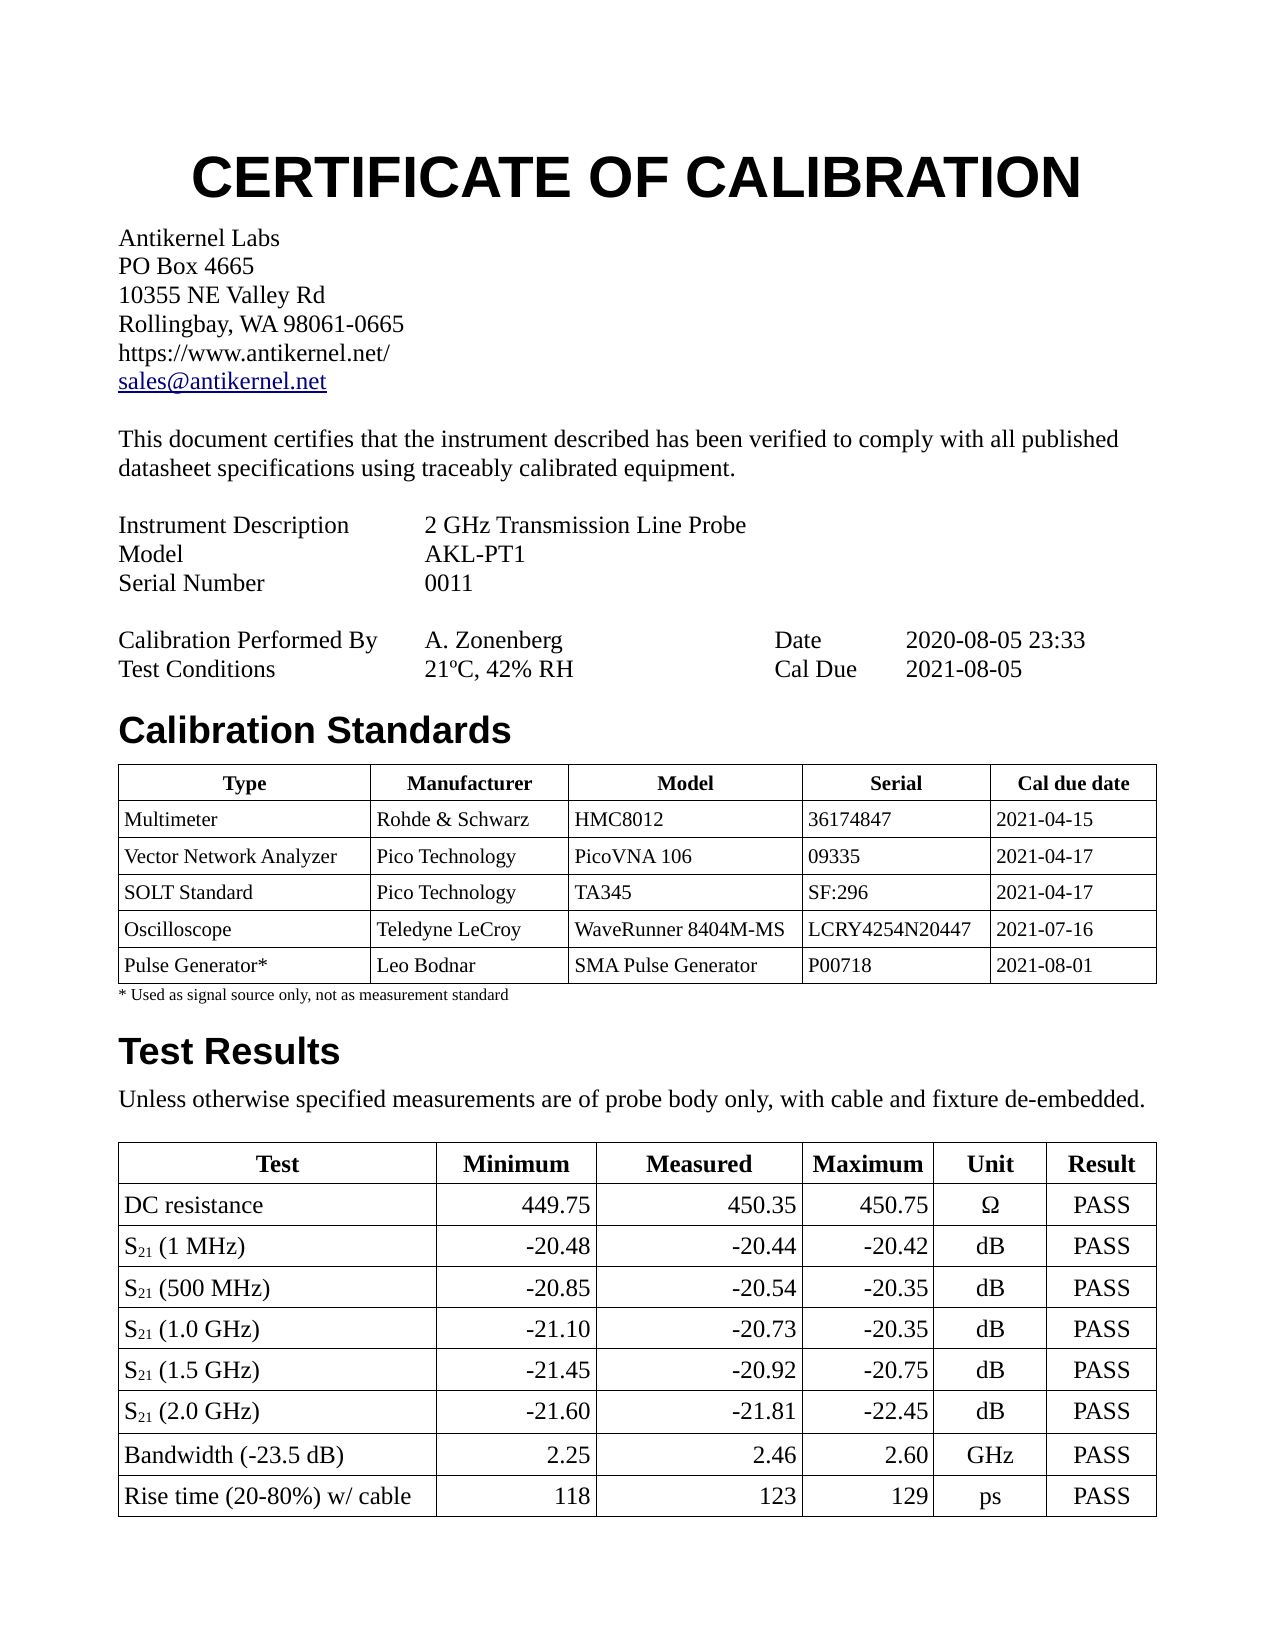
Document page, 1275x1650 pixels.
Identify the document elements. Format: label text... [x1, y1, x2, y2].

table_cell GHz [934, 1434, 1046, 1474]
table_header Maximum [803, 1143, 933, 1183]
table_cell PicoVNA 106 [569, 838, 802, 873]
table_cell 2021-07-16 [991, 911, 1156, 947]
table_cell Oscilloscope [119, 911, 370, 947]
table_cell -21.81 [597, 1391, 802, 1433]
table_header Cal due date [991, 765, 1156, 800]
table_cell 2.25 [437, 1434, 596, 1474]
table_cell -21.60 [437, 1391, 596, 1433]
text PO Box 4665 [118, 251, 1157, 280]
table_cell HMC8012 [569, 801, 802, 837]
table_header Result [1047, 1143, 1156, 1183]
table_cell ps [934, 1476, 1046, 1516]
table_cell S21 (500 MHz) [119, 1267, 436, 1307]
text Model AKL-PT1 [118, 539, 1157, 568]
table_cell -20.35 [803, 1267, 933, 1307]
text This document certifies that the instrument described has been verified to comply with all published datasheet specifications using traceably calibrated equipment. [118, 424, 1157, 481]
table_cell -21.10 [437, 1308, 596, 1348]
subtitle Test Results [118, 1028, 1157, 1072]
table_cell -22.45 [803, 1391, 933, 1433]
table_header Type [119, 765, 370, 800]
table_header Test [119, 1143, 436, 1183]
table_cell 450.75 [803, 1184, 933, 1224]
table_cell -20.92 [597, 1349, 802, 1389]
table_header Serial [803, 765, 990, 800]
table_cell -20.44 [597, 1226, 802, 1266]
table_cell -20.42 [803, 1226, 933, 1266]
text Calibration Performed By A. Zonenberg Date 2020-08-05 23:33 [118, 625, 1157, 654]
table_cell 450.35 [597, 1184, 802, 1224]
table_cell PASS [1047, 1391, 1156, 1433]
table_header Manufacturer [371, 765, 568, 800]
table_cell 129 [803, 1476, 933, 1516]
text 10355 NE Valley Rd [118, 280, 1157, 309]
table_cell 449.75 [437, 1184, 596, 1224]
table_cell dB [934, 1267, 1046, 1307]
table_cell dB [934, 1308, 1046, 1348]
title CERTIFICATE OF CALIBRATION [118, 143, 1157, 210]
table_cell dB [934, 1226, 1046, 1266]
table_cell 2.60 [803, 1434, 933, 1474]
table_cell 123 [597, 1476, 802, 1516]
text Instrument Description 2 GHz Transmission Line Probe [118, 510, 1157, 539]
table_cell PASS [1047, 1226, 1156, 1266]
table_cell Pico Technology [371, 875, 568, 910]
table_cell Ω [934, 1184, 1046, 1224]
text https://www.antikernel.net/ [118, 338, 1157, 366]
table_cell DC resistance [119, 1184, 436, 1224]
table_cell SOLT Standard [119, 875, 370, 910]
table_cell SMA Pulse Generator [569, 948, 802, 983]
table_cell -20.75 [803, 1349, 933, 1389]
table_cell Bandwidth (-23.5 dB) [119, 1434, 436, 1474]
table_cell 118 [437, 1476, 596, 1516]
table_cell PASS [1047, 1267, 1156, 1307]
text sales@antikernel.net [118, 366, 1157, 395]
table_header Measured [597, 1143, 802, 1183]
table_cell P00718 [803, 948, 990, 983]
table_cell TA345 [569, 875, 802, 910]
text Rollingbay, WA 98061-0665 [118, 309, 1157, 338]
table_cell dB [934, 1349, 1046, 1389]
table_cell WaveRunner 8404M-MS [569, 911, 802, 947]
text * Used as signal source only, not as measurement standard [118, 984, 1157, 1003]
subtitle Calibration Standards [118, 708, 1157, 751]
table_cell dB [934, 1391, 1046, 1433]
table_cell PASS [1047, 1184, 1156, 1224]
table_cell -21.45 [437, 1349, 596, 1389]
table_cell Pulse Generator* [119, 948, 370, 983]
table_cell 2021-04-17 [991, 875, 1156, 910]
table_cell Rise time (20-80%) w/ cable [119, 1476, 436, 1516]
table_cell Teledyne LeCroy [371, 911, 568, 947]
table_cell S21 (1.5 GHz) [119, 1349, 436, 1389]
table_cell 2021-04-15 [991, 801, 1156, 837]
table_header Unit [934, 1143, 1046, 1183]
table_cell Leo Bodnar [371, 948, 568, 983]
table_cell -20.35 [803, 1308, 933, 1348]
table_cell S21 (1.0 GHz) [119, 1308, 436, 1348]
table_cell 2021-04-17 [991, 838, 1156, 873]
table_cell PASS [1047, 1476, 1156, 1516]
table_cell SF:296 [803, 875, 990, 910]
table_cell -20.85 [437, 1267, 596, 1307]
table_cell Multimeter [119, 801, 370, 837]
table_cell -20.73 [597, 1308, 802, 1348]
table_cell Rohde & Schwarz [371, 801, 568, 837]
table_cell -20.48 [437, 1226, 596, 1266]
text Unless otherwise specified measurements are of probe body only, with cable and fixture de-embedded. [118, 1084, 1157, 1142]
table_cell -20.54 [597, 1267, 802, 1307]
table_cell 09335 [803, 838, 990, 873]
table_header Minimum [437, 1143, 596, 1183]
table_header Model [569, 765, 802, 800]
table_cell S21 (2.0 GHz) [119, 1391, 436, 1433]
table_cell PASS [1047, 1434, 1156, 1474]
table_cell 2021-08-01 [991, 948, 1156, 983]
table_cell 2.46 [597, 1434, 802, 1474]
table_cell LCRY4254N20447 [803, 911, 990, 947]
text Antikernel Labs [118, 223, 1157, 251]
table_cell Vector Network Analyzer [119, 838, 370, 873]
table_cell S21 (1 MHz) [119, 1226, 436, 1266]
table_cell 36174847 [803, 801, 990, 837]
table_cell PASS [1047, 1308, 1156, 1348]
text Serial Number 0011 [118, 568, 1157, 596]
text Test Conditions 21ºC, 42% R H Cal Due 2021-08-05 [118, 654, 1157, 683]
table_cell PASS [1047, 1349, 1156, 1389]
table_cell Pico Technology [371, 838, 568, 873]
